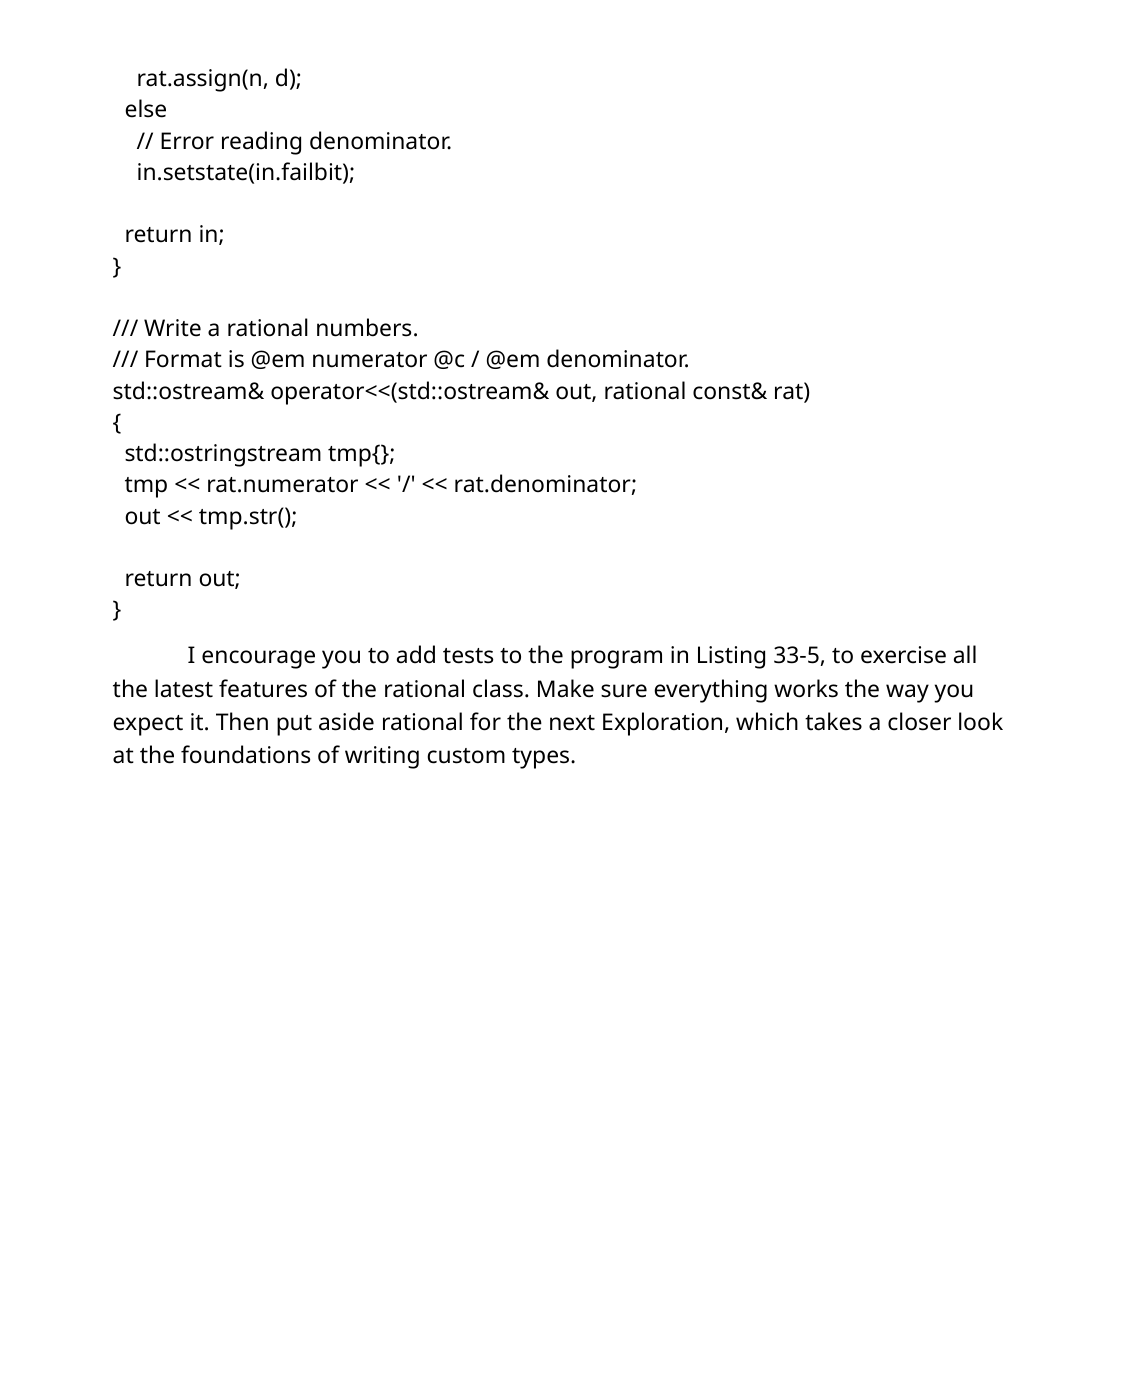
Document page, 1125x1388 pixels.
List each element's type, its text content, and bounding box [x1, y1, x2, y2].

text { [112, 406, 1012, 437]
text } [112, 593, 1012, 624]
text // Error reading denominator. [112, 124, 1012, 156]
text std::ostream& operator<<(std::ostream& out, rational const& rat) [112, 374, 1012, 406]
text return out; [112, 562, 1012, 593]
text in.setstate(in.failbit); [112, 156, 1012, 187]
text I encourage you to add tests to the program in Listing 33-5, to exercise all the latest features of the rational class. Make sure everything works the way you expect it. Then put aside rational for the next Exploration, which takes a closer look at the foundations of writing custom types. [112, 637, 1012, 770]
text std::ostringstream tmp{}; [112, 437, 1012, 468]
text else [112, 93, 1012, 124]
text /// Write a rational numbers. [112, 312, 1012, 343]
text return in; [112, 218, 1012, 249]
text tmp << rat.numerator << '/' << rat.denominator; [112, 468, 1012, 499]
text /// Format is @em numerator @c / @em denominator. [112, 343, 1012, 374]
text } [112, 249, 1012, 281]
text out << tmp.str(); [112, 499, 1012, 531]
text rat.assign(n, d); [112, 62, 1012, 93]
